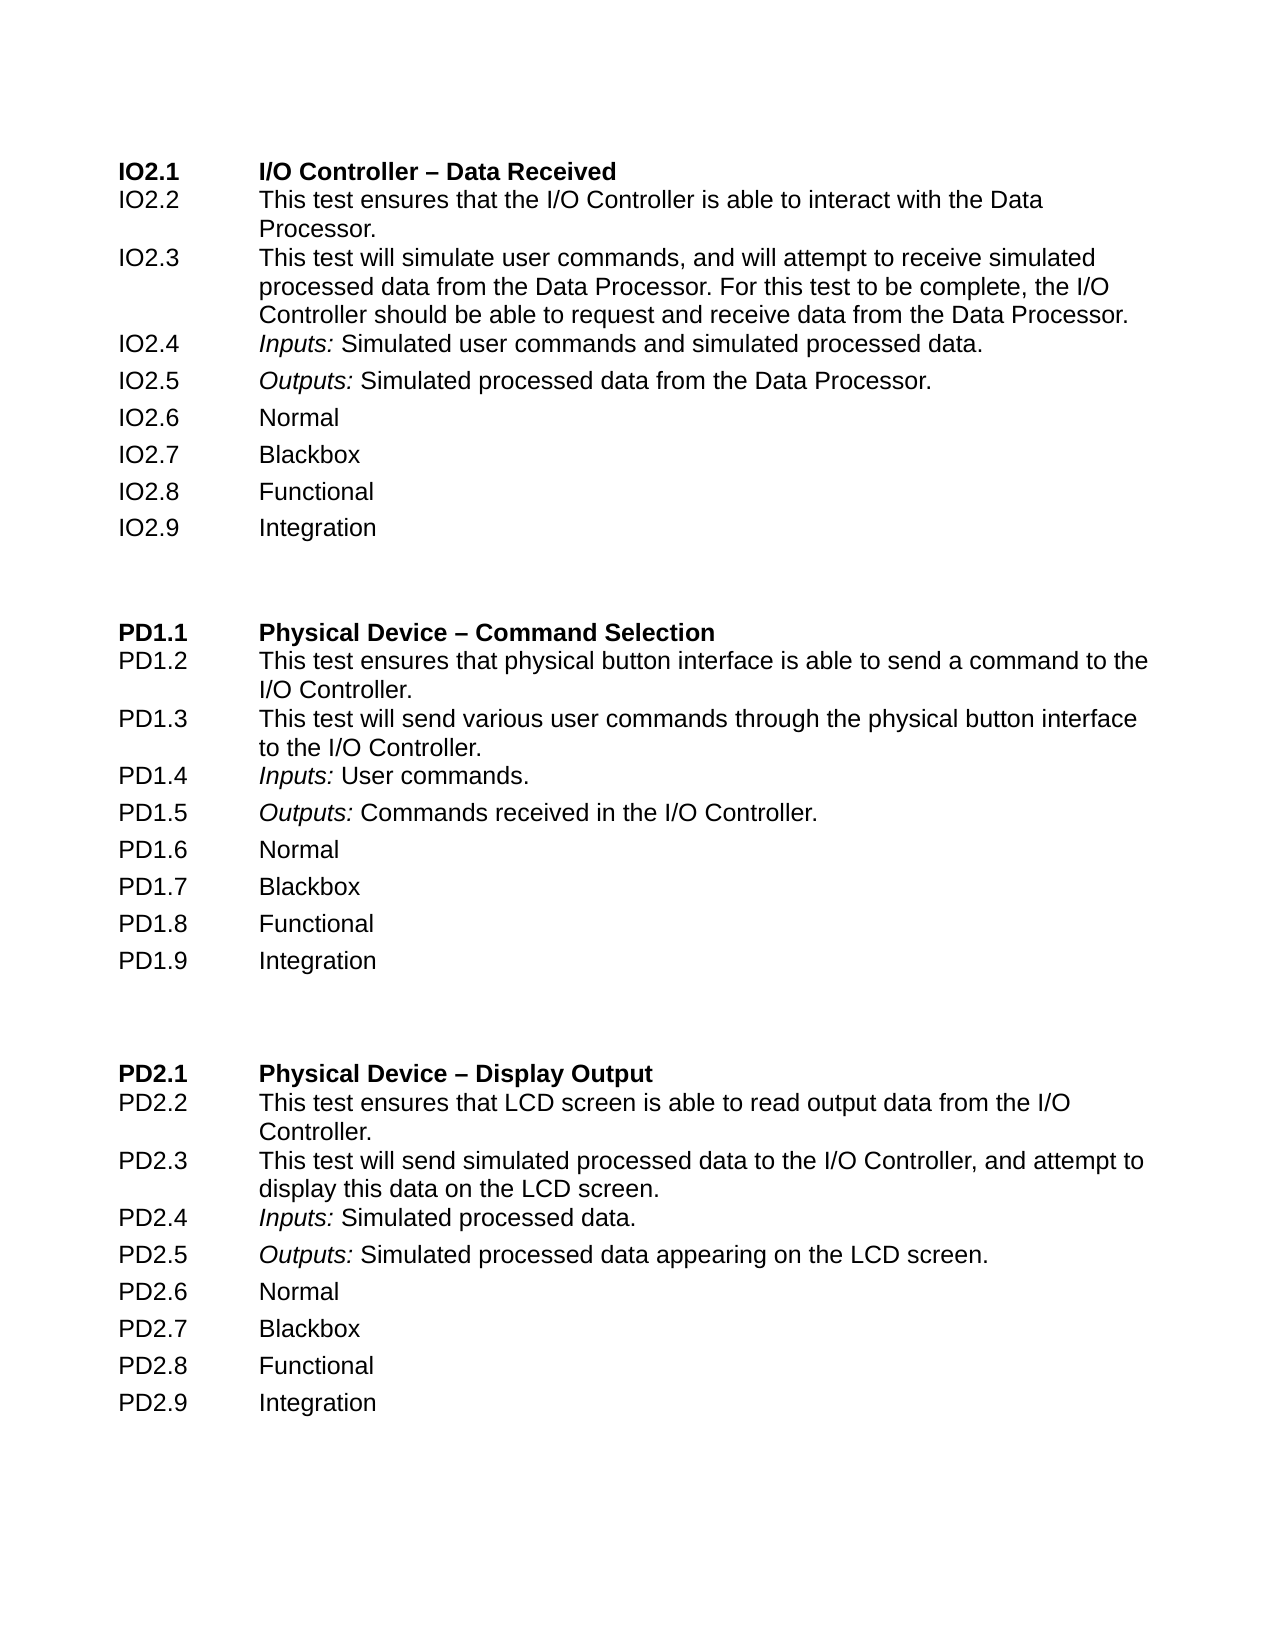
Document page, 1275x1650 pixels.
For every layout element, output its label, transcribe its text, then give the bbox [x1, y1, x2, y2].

table_cell PD2.4 [118, 1203, 259, 1240]
table_cell IO2.2 [118, 185, 259, 243]
table_cell This test will simulate user commands, and will attempt to receive simulated processed data from the Data Processor. For this test to be complete, the I/O Controller should be able to request and receive data from the Data Processor. [259, 243, 1157, 329]
table_cell PD1.6 [118, 835, 259, 872]
table_cell IO2.4 [118, 329, 259, 366]
table_cell Inputs: Simulated user commands and simulated processed data. [259, 329, 1157, 366]
table_cell PD1.7 [118, 872, 259, 909]
table_header PD2.1 [118, 1059, 259, 1088]
table_cell IO2.8 [118, 477, 259, 513]
table_cell Functional [259, 1351, 1157, 1387]
table_cell Outputs: Simulated processed data from the Data Processor. [259, 366, 1157, 403]
table_cell Normal [259, 835, 1157, 872]
table_cell Inputs: User commands. [259, 761, 1157, 798]
table_cell Integration [259, 1388, 1157, 1424]
table_cell Inputs: Simulated processed data. [259, 1203, 1157, 1240]
table_cell PD2.3 [118, 1146, 259, 1203]
table_cell Blackbox [259, 872, 1157, 909]
table_cell PD2.7 [118, 1314, 259, 1351]
table_cell IO2.3 [118, 243, 259, 329]
table_cell IO2.7 [118, 440, 259, 477]
table_cell This test will send various user commands through the physical button interface to the I/O Controller. [259, 704, 1157, 761]
table_cell Normal [259, 403, 1157, 440]
table_cell IO2.5 [118, 366, 259, 403]
table_cell PD2.2 [118, 1088, 259, 1146]
table_cell IO2.9 [118, 514, 259, 550]
table_header I/O Controller – Data Received [259, 157, 1157, 185]
table_cell PD1.4 [118, 761, 259, 798]
table_header PD1.1 [118, 618, 259, 646]
table_cell This test will send simulated processed data to the I/O Controller, and attempt to display this data on the LCD screen. [259, 1146, 1157, 1203]
table_cell Outputs: Simulated processed data appearing on the LCD screen. [259, 1240, 1157, 1277]
table_cell IO2.6 [118, 403, 259, 440]
table_cell PD2.9 [118, 1388, 259, 1424]
table_cell This test ensures that physical button interface is able to send a command to the I/O Controller. [259, 646, 1157, 704]
table_cell PD2.6 [118, 1277, 259, 1314]
table_cell Functional [259, 909, 1157, 946]
table_header Physical Device – Display Output [259, 1059, 1157, 1088]
table_cell PD1.8 [118, 909, 259, 946]
table_cell PD1.2 [118, 646, 259, 704]
table_cell Blackbox [259, 440, 1157, 477]
table_cell PD1.9 [118, 946, 259, 982]
table_cell This test ensures that the I/O Controller is able to interact with the Data Processor. [259, 185, 1157, 243]
table_cell PD2.5 [118, 1240, 259, 1277]
table_header IO2.1 [118, 157, 259, 185]
table_cell Outputs: Commands received in the I/O Controller. [259, 798, 1157, 835]
table_cell Integration [259, 514, 1157, 550]
table_cell This test ensures that LCD screen is able to read output data from the I/O Controller. [259, 1088, 1157, 1146]
table_cell Integration [259, 946, 1157, 982]
table_cell PD1.3 [118, 704, 259, 761]
table_header Physical Device – Command Selection [259, 618, 1157, 646]
table_cell Functional [259, 477, 1157, 513]
table_cell Blackbox [259, 1314, 1157, 1351]
table_cell Normal [259, 1277, 1157, 1314]
table_cell PD2.8 [118, 1351, 259, 1387]
table_cell PD1.5 [118, 798, 259, 835]
